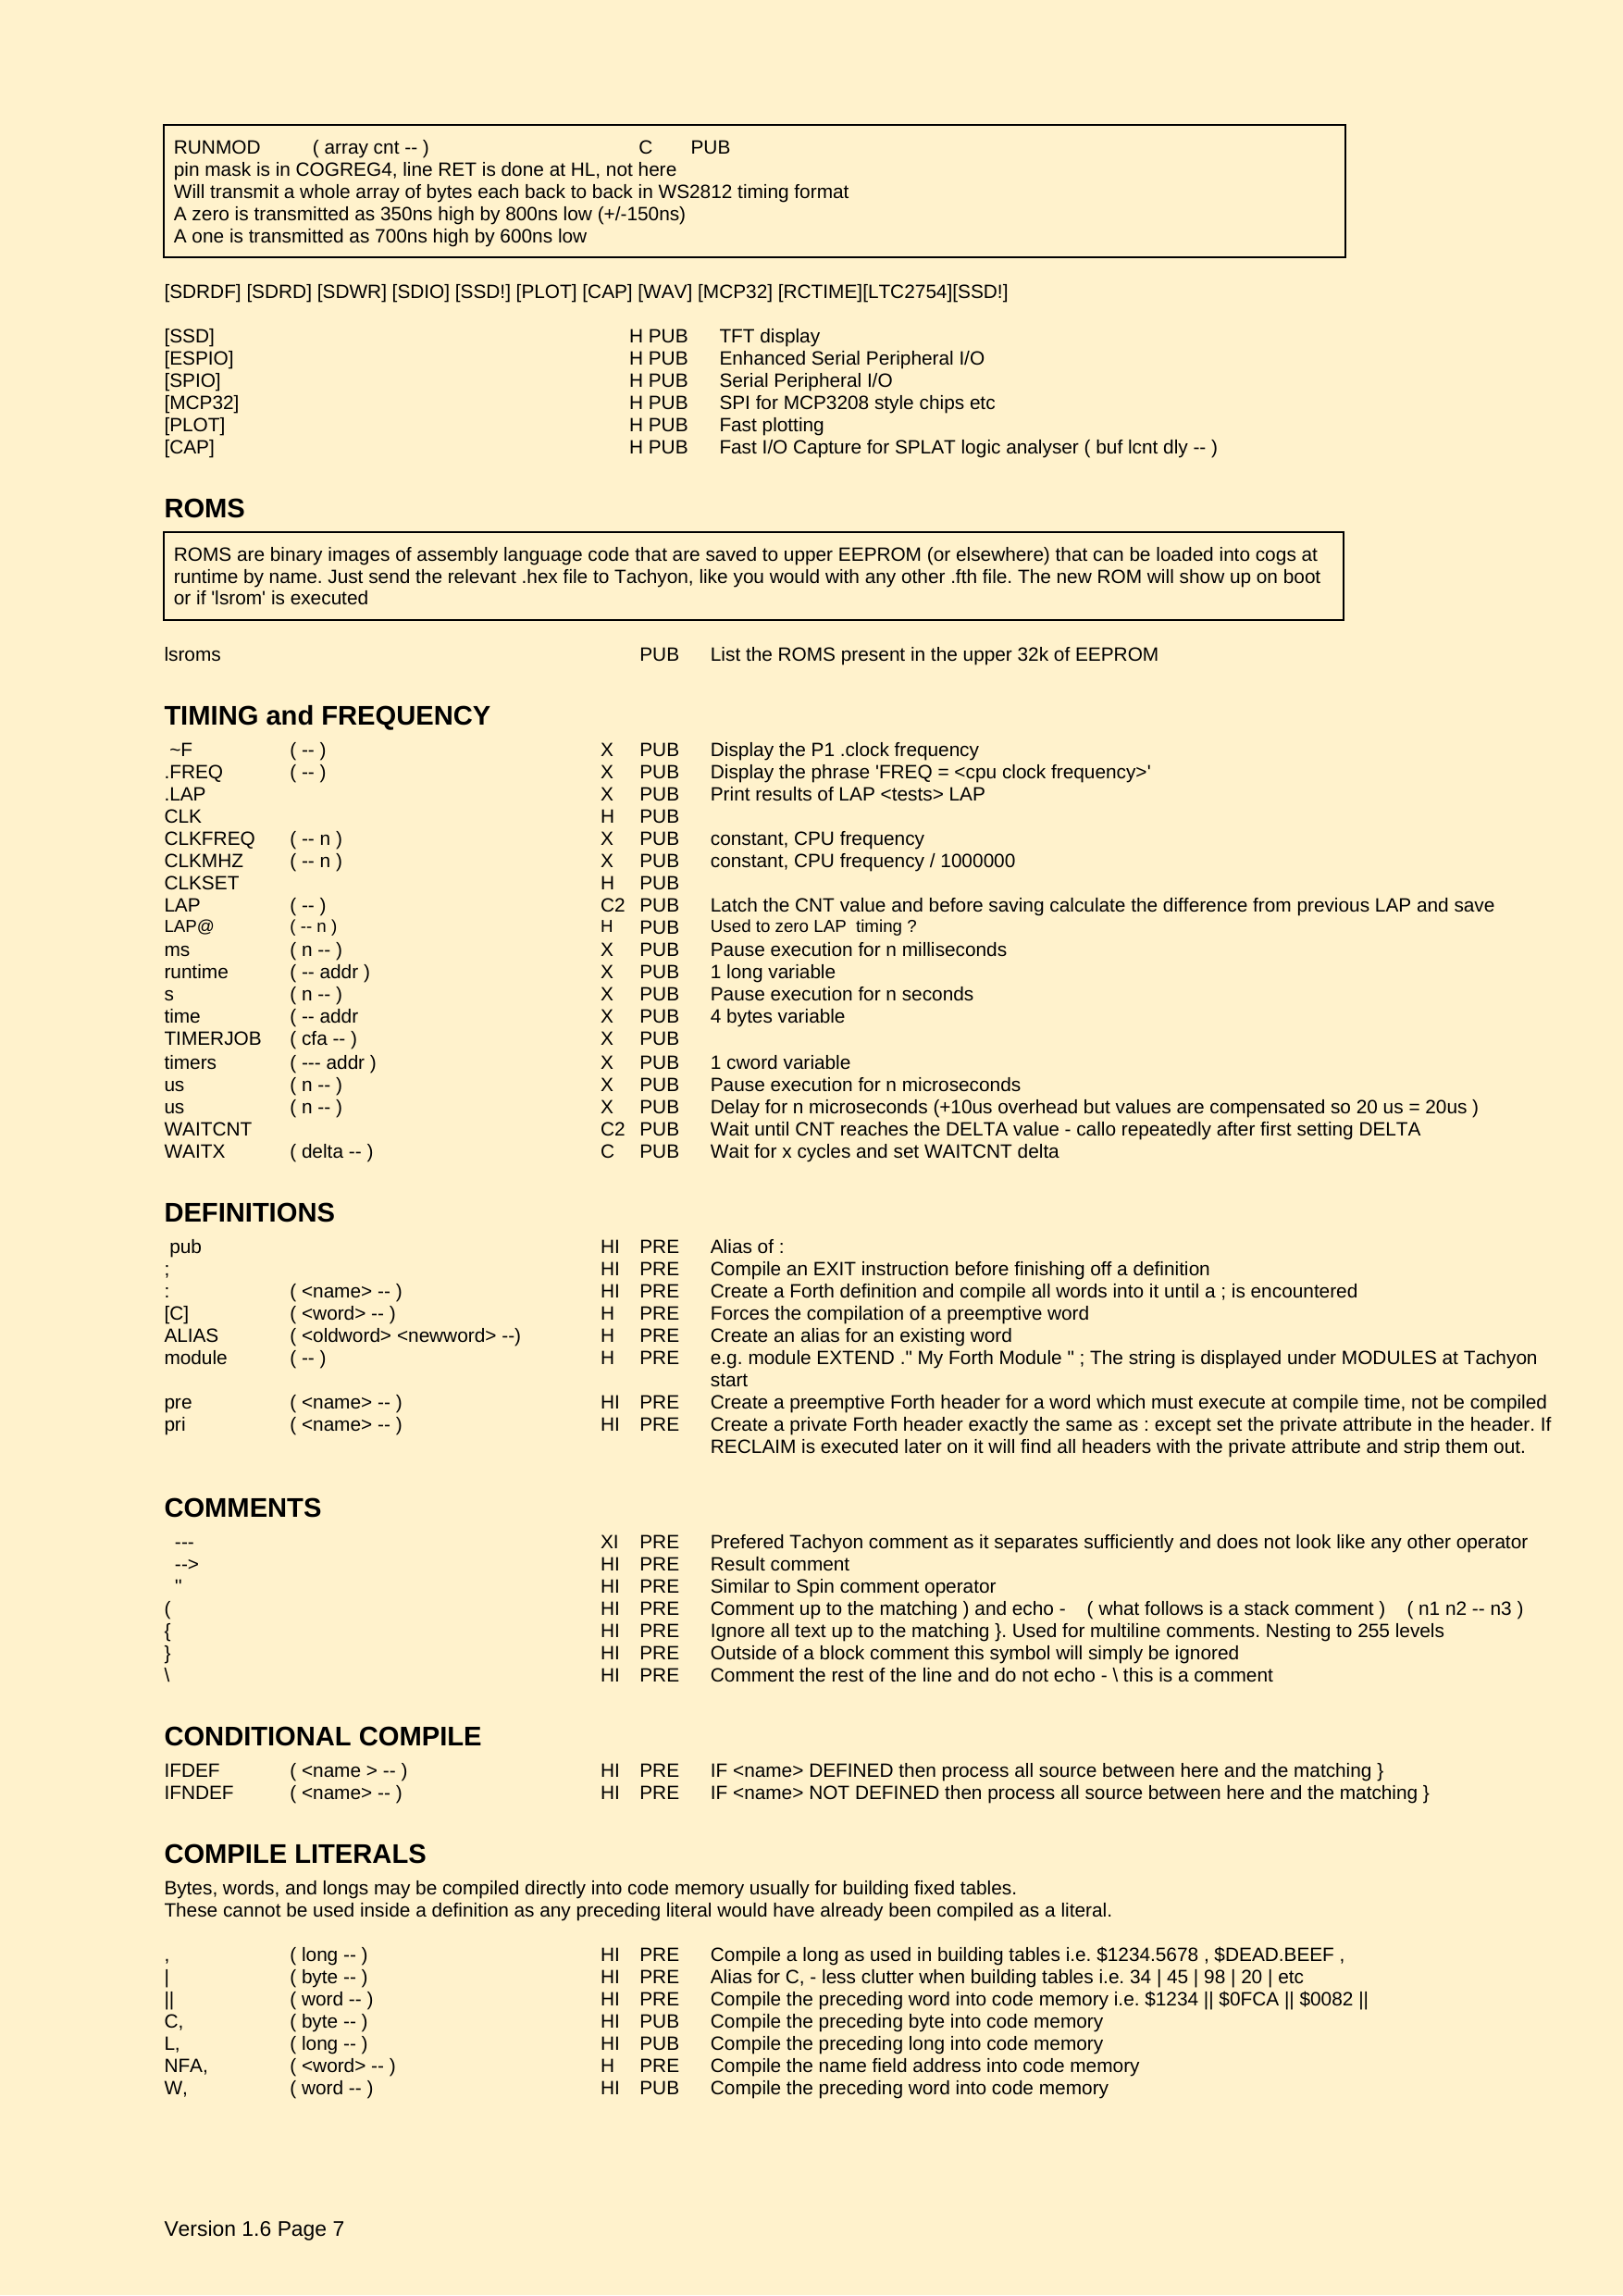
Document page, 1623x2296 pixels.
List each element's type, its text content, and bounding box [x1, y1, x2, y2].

table_cell Pause execution for n microseconds [711, 1074, 1567, 1096]
table_cell [290, 1258, 601, 1280]
table_cell X [601, 761, 639, 783]
table_cell LAP@ [164, 916, 290, 938]
table_cell pre [164, 1391, 290, 1413]
table_header ROMS are binary images of assembly language code that are saved to upper EEPROM (or elsewhere) that can be loaded into cogs at runtime by name. Just send the relevant .hex file to Tachyon, like you would with any other .fth file. The new ROM will show up on boot or if 'lsrom' is executed [165, 533, 1343, 619]
table_cell X [601, 1074, 639, 1096]
table_cell PUB [639, 850, 711, 872]
table_cell CLK [164, 805, 290, 827]
table_cell PUB [639, 916, 711, 938]
table_cell H [601, 805, 639, 827]
table_cell C [601, 1140, 639, 1162]
table_cell e.g. module EXTEND ." My Forth Module " ; The string is displayed under MODULES at Tachyon start [711, 1347, 1567, 1391]
table_cell ( -- ) [290, 894, 601, 916]
table_cell ( cfa -- ) [290, 1027, 601, 1051]
table_cell ALIAS [164, 1324, 290, 1347]
table_cell Print results of LAP <tests> LAP [711, 783, 1567, 805]
table_cell HI [601, 1988, 639, 2010]
table_header ( <name > -- ) [290, 1759, 601, 1781]
table_cell [290, 1575, 601, 1597]
table_cell ( word -- ) [290, 2077, 601, 2099]
table_cell X [601, 783, 639, 805]
table_header IF <name> DEFINED then process all source between here and the matching } [711, 1759, 1567, 1781]
table_cell HI [601, 1966, 639, 1988]
table_cell TIMERJOB [164, 1027, 290, 1051]
table_header [290, 643, 601, 665]
table_cell .LAP [164, 783, 290, 805]
table_cell [290, 783, 601, 805]
text [SSD] H PUB TFT display [164, 325, 1567, 347]
table_cell ( n -- ) [290, 983, 601, 1005]
table_cell time [164, 1005, 290, 1026]
table_cell Comment up to the matching ) and echo - ( what follows is a stack comment ) ( n1 n2 -- n3 ) [711, 1597, 1567, 1620]
table_cell ( -- ) [290, 1347, 601, 1391]
table_header --- [164, 1531, 290, 1553]
table_cell \ [164, 1664, 290, 1686]
table_cell HI [601, 1413, 639, 1457]
text [CAP] H PUB Fast I/O Capture for SPLAT logic analyser ( buf lcnt dly -- ) [164, 436, 1567, 457]
table_cell Pause execution for n milliseconds [711, 938, 1567, 961]
table_cell HI [601, 1391, 639, 1413]
table_cell PRE [639, 1575, 711, 1597]
table_header List the ROMS present in the upper 32k of EEPROM [711, 643, 1567, 665]
text [ESPIO] H PUB Enhanced Serial Peripheral I/O [164, 347, 1567, 369]
table_cell PUB [639, 827, 711, 850]
table_cell Wait for x cycles and set WAITCNT delta [711, 1140, 1567, 1162]
table_cell X [601, 827, 639, 850]
table_cell PUB [639, 1118, 711, 1140]
table_cell Ignore all text up to the matching }. Used for multiline comments. Nesting to 255 levels [711, 1620, 1567, 1642]
table_cell PUB [639, 1051, 711, 1074]
table_cell PRE [639, 1966, 711, 1988]
table_cell [711, 1027, 1567, 1051]
table_cell Wait until CNT reaches the DELTA value - callo repeatedly after first setting DELTA [711, 1118, 1567, 1140]
table_cell runtime [164, 961, 290, 983]
table_header Alias of : [711, 1235, 1567, 1258]
table_cell PRE [639, 2054, 711, 2077]
table_cell HI [601, 1280, 639, 1302]
table_cell HI [601, 2010, 639, 2032]
table_cell PUB [639, 783, 711, 805]
table_header [290, 1531, 601, 1553]
table_header , [164, 1943, 290, 1966]
subtitle CONDITIONAL COMPILE [164, 1720, 1567, 1752]
text These cannot be used inside a definition as any preceding literal would have already been compiled as a literal. [164, 1899, 1567, 1921]
table_header ~F [164, 738, 290, 761]
table_cell X [601, 850, 639, 872]
table_cell ms [164, 938, 290, 961]
table_cell [711, 872, 1567, 894]
table_cell Compile an EXIT instruction before finishing off a definition [711, 1258, 1567, 1280]
table_cell HI [601, 1553, 639, 1575]
table_cell [290, 1664, 601, 1686]
table_cell L, [164, 2032, 290, 2054]
table_cell PRE [639, 1597, 711, 1620]
text [SPIO] H PUB Serial Peripheral I/O [164, 369, 1567, 391]
table_cell PUB [639, 894, 711, 916]
table_cell X [601, 983, 639, 1005]
table_cell PUB [639, 761, 711, 783]
table_cell PUB [639, 961, 711, 983]
table_cell PUB [639, 872, 711, 894]
table_cell ( delta -- ) [290, 1140, 601, 1162]
text [PLOT] H PUB Fast plotting [164, 414, 1567, 436]
table_cell PRE [639, 1324, 711, 1347]
subtitle COMPILE LITERALS [164, 1838, 1567, 1869]
table_cell [C] [164, 1302, 290, 1324]
table_cell constant, CPU frequency [711, 827, 1567, 850]
table_cell [711, 805, 1567, 827]
table_cell ; [164, 1258, 290, 1280]
text Bytes, words, and longs may be compiled directly into code memory usually for building fixed tables. [164, 1877, 1567, 1899]
table_cell ( <name> -- ) [290, 1781, 601, 1804]
table_cell Forces the compilation of a preemptive word [711, 1302, 1567, 1324]
table_cell PRE [639, 1413, 711, 1457]
subtitle DEFINITIONS [164, 1197, 1567, 1228]
table_header HI [601, 1759, 639, 1781]
table_cell .FREQ [164, 761, 290, 783]
table_cell X [601, 1051, 639, 1074]
table_cell ( <oldword> <newword> --) [290, 1324, 601, 1347]
table_header PRE [639, 1531, 711, 1553]
table_cell PRE [639, 1347, 711, 1391]
table_cell PUB [639, 1140, 711, 1162]
table_cell HI [601, 2032, 639, 2054]
subtitle COMMENTS [164, 1492, 1567, 1523]
table_cell Pause execution for n seconds [711, 983, 1567, 1005]
table_cell ( -- n ) [290, 827, 601, 850]
table_cell CLKSET [164, 872, 290, 894]
table_cell CLKFREQ [164, 827, 290, 850]
table_cell HI [601, 1642, 639, 1664]
table_cell X [601, 1005, 639, 1026]
table_cell us [164, 1074, 290, 1096]
table_cell ( n -- ) [290, 1096, 601, 1118]
table_cell 1 long variable [711, 961, 1567, 983]
table_cell Create a Forth definition and compile all words into it until a ; is encountered [711, 1280, 1567, 1302]
table_cell PRE [639, 1391, 711, 1413]
table_cell H [601, 2054, 639, 2077]
subtitle ROMS [164, 492, 1567, 524]
table_cell [290, 1620, 601, 1642]
table_cell PRE [639, 1620, 711, 1642]
table_cell PUB [639, 2032, 711, 2054]
table_cell ( --- addr ) [290, 1051, 601, 1074]
table_cell Create an alias for an existing word [711, 1324, 1567, 1347]
table_cell ( [164, 1597, 290, 1620]
table_cell PUB [639, 1096, 711, 1118]
table_cell W, [164, 2077, 290, 2099]
table_cell H [601, 1324, 639, 1347]
table_cell [290, 872, 601, 894]
table_cell PRE [639, 1302, 711, 1324]
table_cell Compile the preceding word into code memory [711, 2077, 1567, 2099]
table_cell pri [164, 1413, 290, 1457]
table_cell HI [601, 1620, 639, 1642]
table_cell H [601, 916, 639, 938]
table_cell Display the phrase 'FREQ = <cpu clock frequency>' [711, 761, 1567, 783]
table_header PUB [639, 738, 711, 761]
table_cell PRE [639, 1553, 711, 1575]
table_cell PUB [639, 2077, 711, 2099]
table_header Display the P1 .clock frequency [711, 738, 1567, 761]
table_cell HI [601, 1597, 639, 1620]
table_cell IFNDEF [164, 1781, 290, 1804]
table_cell PRE [639, 1781, 711, 1804]
table_cell ( <name> -- ) [290, 1413, 601, 1457]
table_cell ( byte -- ) [290, 1966, 601, 1988]
text [SDRDF] [SDRD] [SDWR] [SDIO] [SSD!] [PLOT] [CAP] [WAV] [MCP32] [RCTIME][LTC2754][SSD!] [164, 280, 1567, 303]
table_cell [290, 1553, 601, 1575]
table_cell PRE [639, 1664, 711, 1686]
table_header PRE [639, 1235, 711, 1258]
table_cell us [164, 1096, 290, 1118]
table_cell Similar to Spin comment operator [711, 1575, 1567, 1597]
table_cell LAP [164, 894, 290, 916]
table_cell PRE [639, 1642, 711, 1664]
table_cell Create a preemptive Forth header for a word which must execute at compile time, not be compiled [711, 1391, 1567, 1413]
table_cell PUB [639, 2010, 711, 2032]
table_cell ( -- n ) [290, 916, 601, 938]
table_cell constant, CPU frequency / 1000000 [711, 850, 1567, 872]
table_cell H [601, 1347, 639, 1391]
table_cell { [164, 1620, 290, 1642]
table_cell PUB [639, 983, 711, 1005]
table_cell PRE [639, 1988, 711, 2010]
table_cell ( long -- ) [290, 2032, 601, 2054]
table_cell ( byte -- ) [290, 2010, 601, 2032]
table_cell [290, 1597, 601, 1620]
table_header PRE [639, 1943, 711, 1966]
table_cell '' [164, 1575, 290, 1597]
table_cell ( <name> -- ) [290, 1280, 601, 1302]
table_cell ( <name> -- ) [290, 1391, 601, 1413]
table_header ( -- ) [290, 738, 601, 761]
table_cell : [164, 1280, 290, 1302]
table_cell Latch the CNT value and before saving calculate the difference from previous LAP and save [711, 894, 1567, 916]
table_cell Delay for n microseconds (+10us overhead but values are compensated so 20 us = 20us ) [711, 1096, 1567, 1118]
table_header Compile a long as used in building tables i.e. $1234.5678 , $DEAD.BEEF , [711, 1943, 1567, 1966]
table_cell X [601, 1096, 639, 1118]
table_header lsroms [164, 643, 290, 665]
table_cell Compile the preceding byte into code memory [711, 2010, 1567, 2032]
table_cell Used to zero LAP timing ? [711, 916, 1567, 938]
table_cell HI [601, 1781, 639, 1804]
table_cell ( <word> -- ) [290, 2054, 601, 2077]
table_cell --> [164, 1553, 290, 1575]
table_header pub [164, 1235, 290, 1258]
table_cell ( -- addr ) [290, 961, 601, 983]
table_cell timers [164, 1051, 290, 1074]
table_cell HI [601, 2077, 639, 2099]
table_cell [290, 1642, 601, 1664]
table_cell H [601, 872, 639, 894]
table_cell PUB [639, 1074, 711, 1096]
table_cell X [601, 961, 639, 983]
table_cell s [164, 983, 290, 1005]
table_header [601, 643, 639, 665]
table_cell NFA, [164, 2054, 290, 2077]
table_cell X [601, 938, 639, 961]
table_cell Compile the preceding word into code memory i.e. $1234 || $0FCA || $0082 || [711, 1988, 1567, 2010]
table_cell HI [601, 1575, 639, 1597]
table_cell PUB [639, 938, 711, 961]
table_header IFDEF [164, 1759, 290, 1781]
table_cell } [164, 1642, 290, 1664]
table_cell 1 cword variable [711, 1051, 1567, 1074]
table_cell HI [601, 1258, 639, 1280]
text [MCP32] H PUB SPI for MCP3208 style chips etc [164, 391, 1567, 414]
subtitle TIMING and FREQUENCY [164, 700, 1567, 731]
table_cell C2 [601, 1118, 639, 1140]
table_cell | [164, 1966, 290, 1988]
table_header RUNMOD ( array cnt -- ) C PUB pin mask is in COGREG4, line RET is done at HL, not here Will transmit a whole array of bytes each back to back in WS2812 timing format A zero is transmitted as 350ns high by 800ns low (+/-150ns) A one is transmitted as 700ns high by 600ns low [165, 126, 1344, 256]
table_cell ( n -- ) [290, 938, 601, 961]
table_cell Compile the name field address into code memory [711, 2054, 1567, 2077]
table_cell ( n -- ) [290, 1074, 601, 1096]
table_cell Create a private Forth header exactly the same as : except set the private attribute in the header. If RECLAIM is executed later on it will find all headers with the private attribute and strip them out. [711, 1413, 1567, 1457]
table_cell PRE [639, 1258, 711, 1280]
table_cell ( -- ) [290, 761, 601, 783]
table_cell PUB [639, 805, 711, 827]
table_cell [290, 1118, 601, 1140]
table_cell ( word -- ) [290, 1988, 601, 2010]
table_cell || [164, 1988, 290, 2010]
table_cell WAITX [164, 1140, 290, 1162]
table_cell ( -- addr [290, 1005, 601, 1026]
table_header HI [601, 1235, 639, 1258]
table_header PUB [639, 643, 711, 665]
table_cell ( <word> -- ) [290, 1302, 601, 1324]
table_header [290, 1235, 601, 1258]
table_cell Alias for C, - less clutter when building tables i.e. 34 | 45 | 98 | 20 | etc [711, 1966, 1567, 1988]
table_cell X [601, 1027, 639, 1051]
table_cell PUB [639, 1027, 711, 1051]
table_header PRE [639, 1759, 711, 1781]
table_cell WAITCNT [164, 1118, 290, 1140]
table_cell ( -- n ) [290, 850, 601, 872]
table_cell Result comment [711, 1553, 1567, 1575]
table_cell Outside of a block comment this symbol will simply be ignored [711, 1642, 1567, 1664]
table_cell module [164, 1347, 290, 1391]
table_header ( long -- ) [290, 1943, 601, 1966]
table_cell [290, 805, 601, 827]
table_cell Compile the preceding long into code memory [711, 2032, 1567, 2054]
table_cell C2 [601, 894, 639, 916]
table_header Prefered Tachyon comment as it separates sufficiently and does not look like any other operator [711, 1531, 1567, 1553]
table_header XI [601, 1531, 639, 1553]
table_cell C, [164, 2010, 290, 2032]
table_cell H [601, 1302, 639, 1324]
table_header HI [601, 1943, 639, 1966]
table_header X [601, 738, 639, 761]
table_cell 4 bytes variable [711, 1005, 1567, 1026]
table_cell PRE [639, 1280, 711, 1302]
table_cell IF <name> NOT DEFINED then process all source between here and the matching } [711, 1781, 1567, 1804]
table_cell Comment the rest of the line and do not echo - \ this is a comment [711, 1664, 1567, 1686]
table_cell PUB [639, 1005, 711, 1026]
table_cell CLKMHZ [164, 850, 290, 872]
table_cell HI [601, 1664, 639, 1686]
